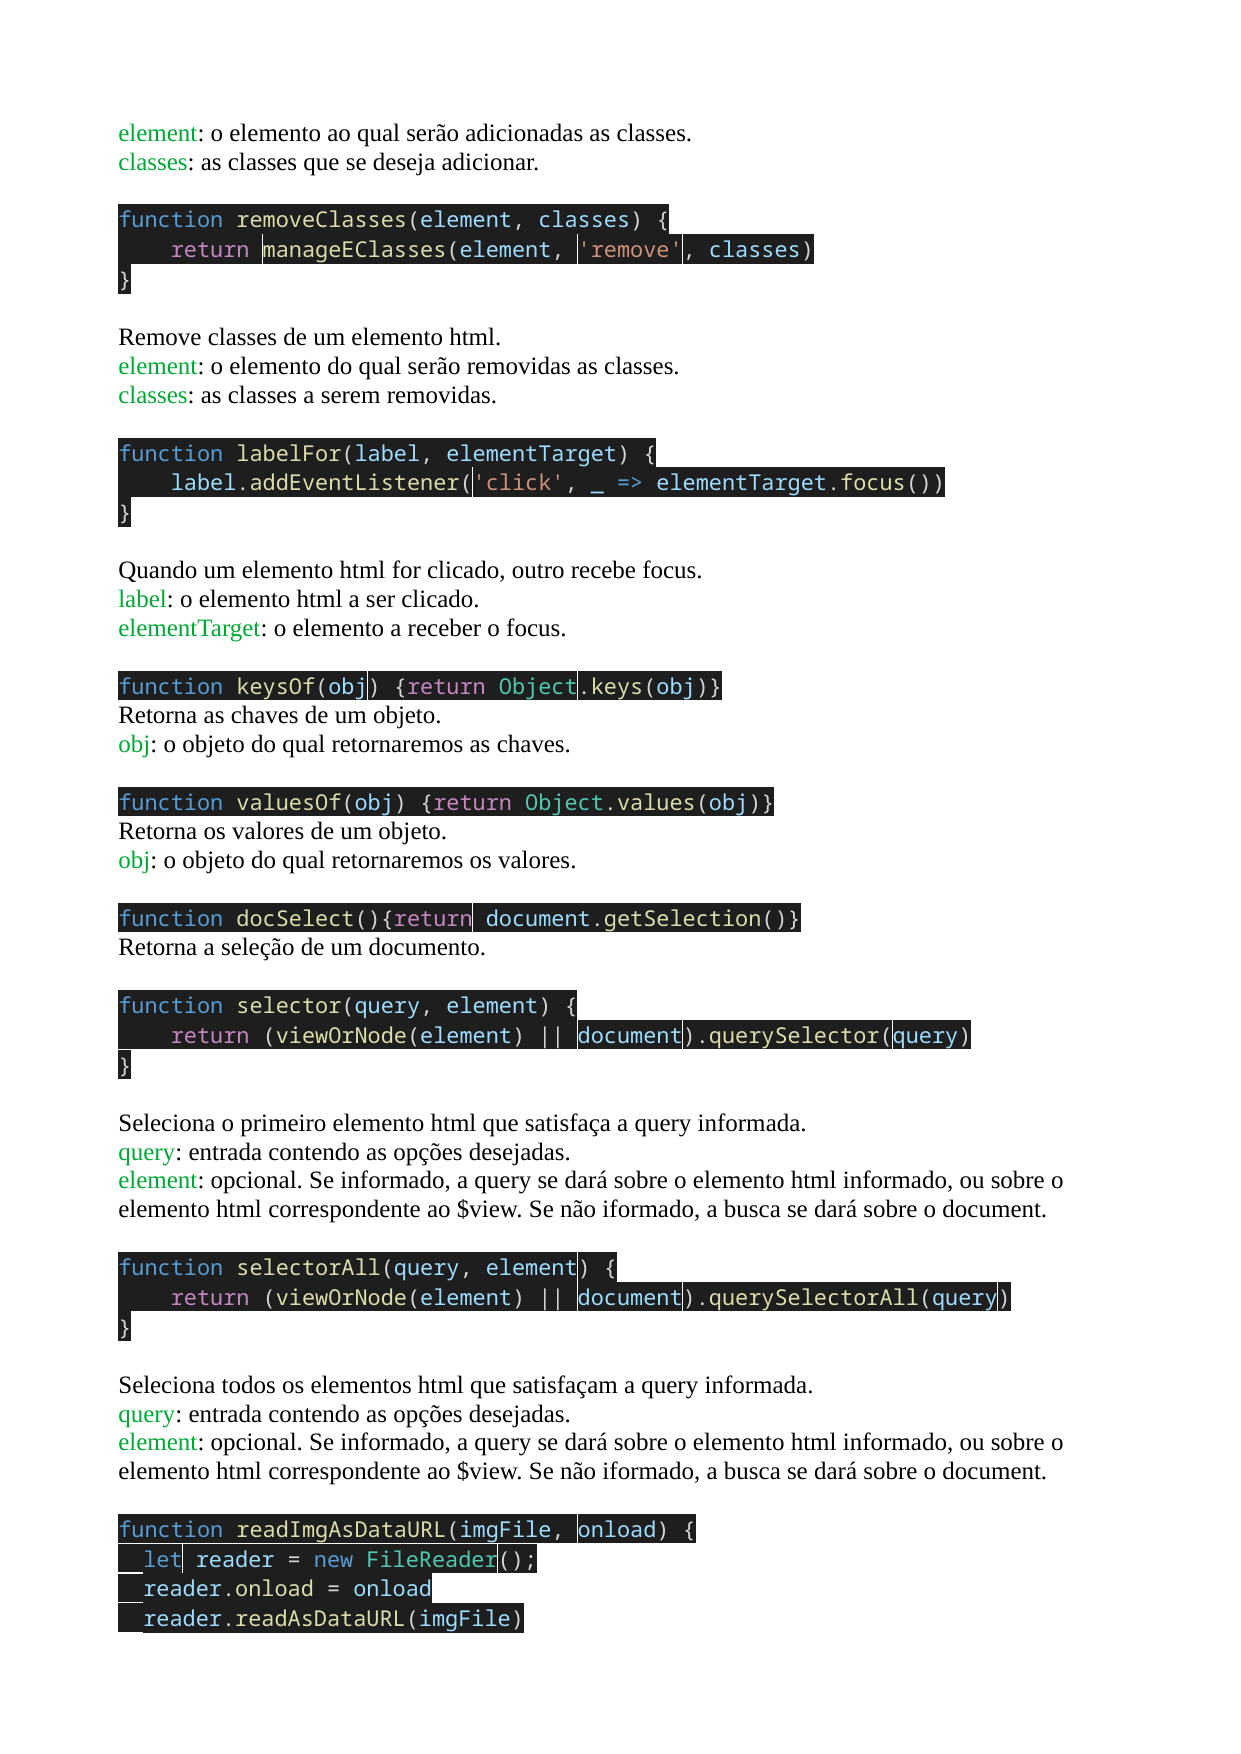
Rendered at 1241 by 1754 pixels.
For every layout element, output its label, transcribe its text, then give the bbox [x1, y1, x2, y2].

text function valuesOf(obj) {return Object.values(obj)} [118, 787, 1122, 816]
text function keysOf(obj) {return Object.keys(obj)} [118, 671, 1122, 700]
text function removeClasses(element, classes) { [118, 204, 1122, 234]
text } [118, 1311, 1122, 1341]
text let reader = new FileReader(); [118, 1543, 1122, 1573]
text function selectorAll(query, element) { [118, 1252, 1122, 1282]
text reader.onload = onload [118, 1573, 1122, 1603]
text Quando um elemento html for clicado, outro recebe focus. [118, 556, 1122, 584]
text Seleciona o primeiro elemento html que satisfaça a query informada. [118, 1108, 1122, 1137]
text Retorna as chaves de um objeto. [118, 700, 1122, 729]
text label.addEventListener('click', _ => elementTarget.focus()) [118, 467, 1122, 497]
text } [118, 264, 1122, 294]
text obj: o objeto do qual retornaremos as chaves. [118, 729, 1122, 758]
text function readImgAsDataURL(imgFile, onload) { [118, 1514, 1122, 1543]
text Seleciona todos os elementos html que satisfaçam a query informada. [118, 1370, 1122, 1399]
text elementTarget: o elemento a receber o focus. [118, 613, 1122, 642]
text query: entrada contendo as opções desejadas. [118, 1399, 1122, 1427]
text element: opcional. Se informado, a query se dará sobre o elemento html informado, ou sobre o elemento html correspondente ao $view. Se não iformado, a busca se dará sobre o document. [118, 1427, 1122, 1485]
text obj: o objeto do qual retornaremos os valores. [118, 845, 1122, 874]
text return (viewOrNode(element) || document).querySelectorAll(query) [118, 1282, 1122, 1311]
text return (viewOrNode(element) || document).querySelector(query) [118, 1020, 1122, 1049]
text } [118, 497, 1122, 527]
text function selector(query, element) { [118, 990, 1122, 1020]
text Remove classes de um elemento html. [118, 322, 1122, 351]
text function labelFor(label, elementTarget) { [118, 437, 1122, 467]
text reader.readAsDataURL(imgFile) [118, 1603, 1122, 1633]
text Retorna a seleção de um documento. [118, 932, 1122, 961]
text function docSelect(){return document.getSelection()} [118, 903, 1122, 932]
text Retorna os valores de um objeto. [118, 816, 1122, 845]
text label: o elemento html a ser clicado. [118, 584, 1122, 613]
text classes: as classes que se deseja adicionar. [118, 147, 1122, 176]
text element: o elemento ao qual serão adicionadas as classes. [118, 118, 1122, 147]
text element: o elemento do qual serão removidas as classes. [118, 351, 1122, 380]
text return manageEClasses(element, 'remove', classes) [118, 234, 1122, 264]
text classes: as classes a serem removidas. [118, 380, 1122, 409]
text element: opcional. Se informado, a query se dará sobre o elemento html informado, ou sobre o elemento html correspondente ao $view. Se não iformado, a busca se dará sobre o document. [118, 1166, 1122, 1223]
text } [118, 1049, 1122, 1079]
text query: entrada contendo as opções desejadas. [118, 1137, 1122, 1166]
